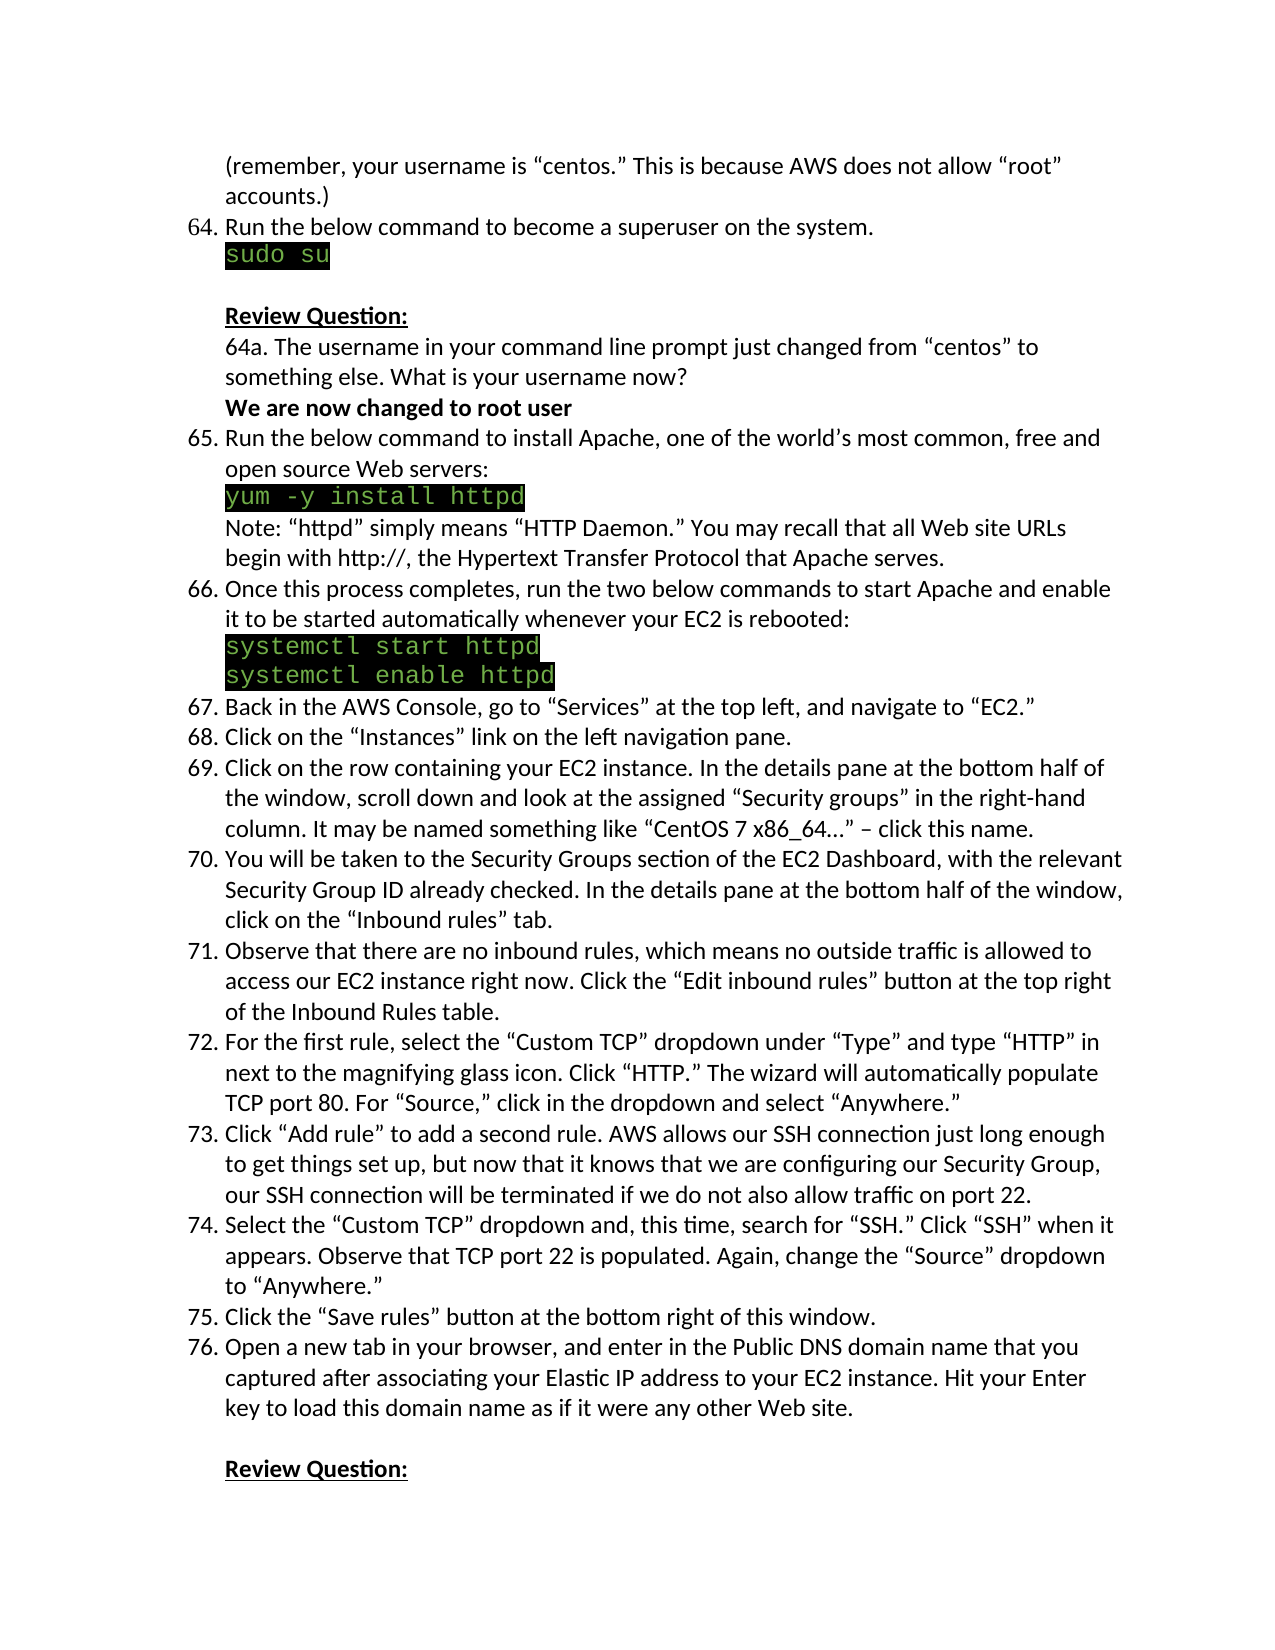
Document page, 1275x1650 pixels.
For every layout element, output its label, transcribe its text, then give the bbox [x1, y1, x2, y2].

list Back in the AWS Console, go to “Services” at the top left, and navigate to “EC2.” [187, 691, 1125, 721]
list Click “Add rule” to add a second rule. AWS allows our SSH connection just long enough to get things set up, but now that it knows that we are configuring our Security Group, our SSH connection will be terminated if we do not also allow traffic on port 22. [187, 1118, 1125, 1209]
text yum -y install httpd [150, 483, 1125, 512]
list Observe that there are no inbound rules, which means no outside traffic is allowed to access our EC2 instance right now. Click the “Edit inbound rules” button at the top right of the Inbound Rules table. [187, 935, 1125, 1026]
text 64a. The username in your command line prompt just changed from “centos” to something else. What is your username now? [225, 331, 1125, 392]
list You will be taken to the Security Groups section of the EC2 Dashboard, with the relevant Security Group ID already checked. In the details pane at the bottom half of the window, click on the “Inbound rules” tab. [187, 843, 1125, 935]
list Open a new tab in your browser, and enter in the Public DNS domain name that you captured after associating your Elastic IP address to your EC2 instance. Hit your Enter key to load this domain name as if it were any other Web site. [187, 1332, 1125, 1423]
list Once this process completes, run the two below commands to start Apache and enable it to be started automatically whenever your EC2 is rebooted: [187, 573, 1125, 634]
list (remember, your username is “centos.” This is because AWS does not allow “root” accounts.) [187, 150, 1125, 211]
list systemctl start httpd systemctl enable httpd [225, 634, 1125, 691]
list For the first rule, select the “Custom TCP” dropdown under “Type” and type “HTTP” in next to the magnifying glass icon. Click “HTTP.” The wizard will automatically populate TCP port 80. For “Source,” click in the dropdown and select “Anywhere.” [187, 1026, 1125, 1118]
text Review Question: [225, 1454, 1125, 1484]
list Click the “Save rules” button at the bottom right of this window. [187, 1301, 1125, 1332]
list Note: “httpd” simply means “HTTP Daemon.” You may recall that all Web site URLs begin with http://, the Hypertext Transfer Protocol that Apache serves. [225, 512, 1125, 573]
text We are now changed to root user [150, 392, 1125, 422]
list Run the below command to install Apache, one of the world’s most common, free and open source Web servers: [187, 422, 1125, 483]
list Select the “Custom TCP” dropdown and, this time, search for “SSH.” Click “SSH” when it appears. Observe that TCP port 22 is populated. Again, change the “Source” dropdown to “Anywhere.” [187, 1209, 1125, 1301]
list Click on the row containing your EC2 instance. In the details pane at the bottom half of the window, scroll down and look at the assigned “Security groups” in the right-hand column. It may be named something like “CentOS 7 x86_64…” – click this name. [187, 752, 1125, 843]
list Run the below command to become a superuser on the system. sudo su [187, 211, 1125, 270]
text Review Question: [225, 300, 1125, 331]
list Click on the “Instances” link on the left navigation pane. [187, 721, 1125, 752]
